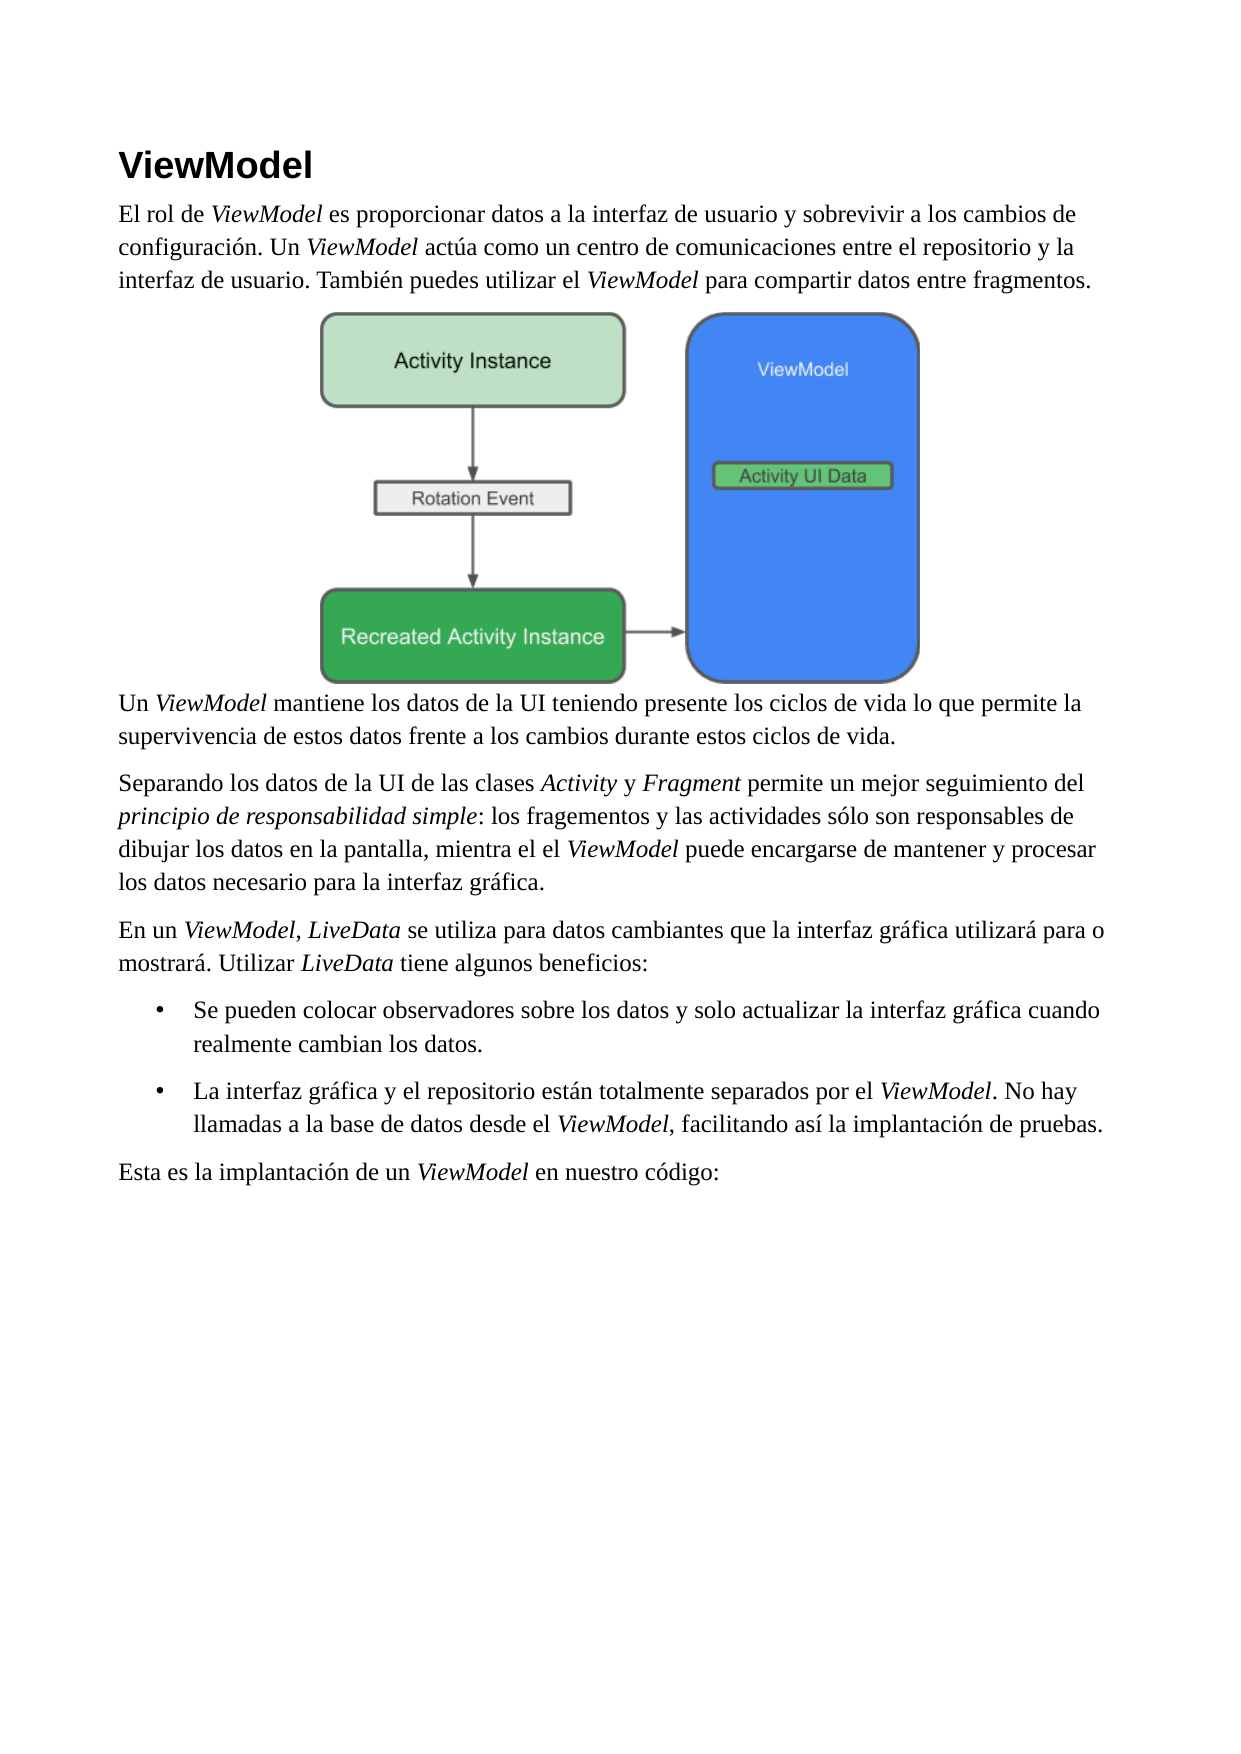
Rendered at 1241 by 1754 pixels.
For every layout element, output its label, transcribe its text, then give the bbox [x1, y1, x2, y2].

text Un ViewModel mantiene los datos de la UI teniendo presente los ciclos de vida lo que permite la supervivencia de estos datos frente a los cambios durante estos ciclos de vida. [118, 313, 1122, 749]
list Se pueden colocar observadores sobre los datos y solo actualizar la interfaz gráfica cuando realmente cambian los datos. [156, 996, 1122, 1057]
picture [320, 312, 920, 684]
text En un ViewModel, LiveData se utiliza para datos cambiantes que la interfaz gráfica utilizará para o mostrará. Utilizar LiveData tiene algunos beneficios: [118, 915, 1122, 977]
text Esta es la implantación de un ViewModel en nuestro código: [118, 1157, 1122, 1186]
subtitle ViewModel [118, 143, 1122, 187]
text El rol de ViewModel es proporcionar datos a la interfaz de usuario y sobrevivir a los cambios de configuración. Un ViewModel actúa como un centro de comunicaciones entre el repositorio y la interfaz de usuario. También puedes utilizar el ViewModel para compartir datos entre fragmentos. [118, 199, 1122, 294]
list La interfaz gráfica y el repositorio están totalmente separados por el ViewModel. No hay llamadas a la base de datos desde el ViewModel, facilitando así la implantación de pruebas. [156, 1076, 1122, 1138]
text Separando los datos de la UI de las clases Activity y Fragment permite un mejor seguimiento del principio de responsabilidad simple: los fragementos y las actividades sólo son responsables de dibujar los datos en la pantalla, mientra el el ViewModel puede encargarse de mantener y procesar los datos necesario para la interfaz gráfica. [118, 768, 1122, 896]
